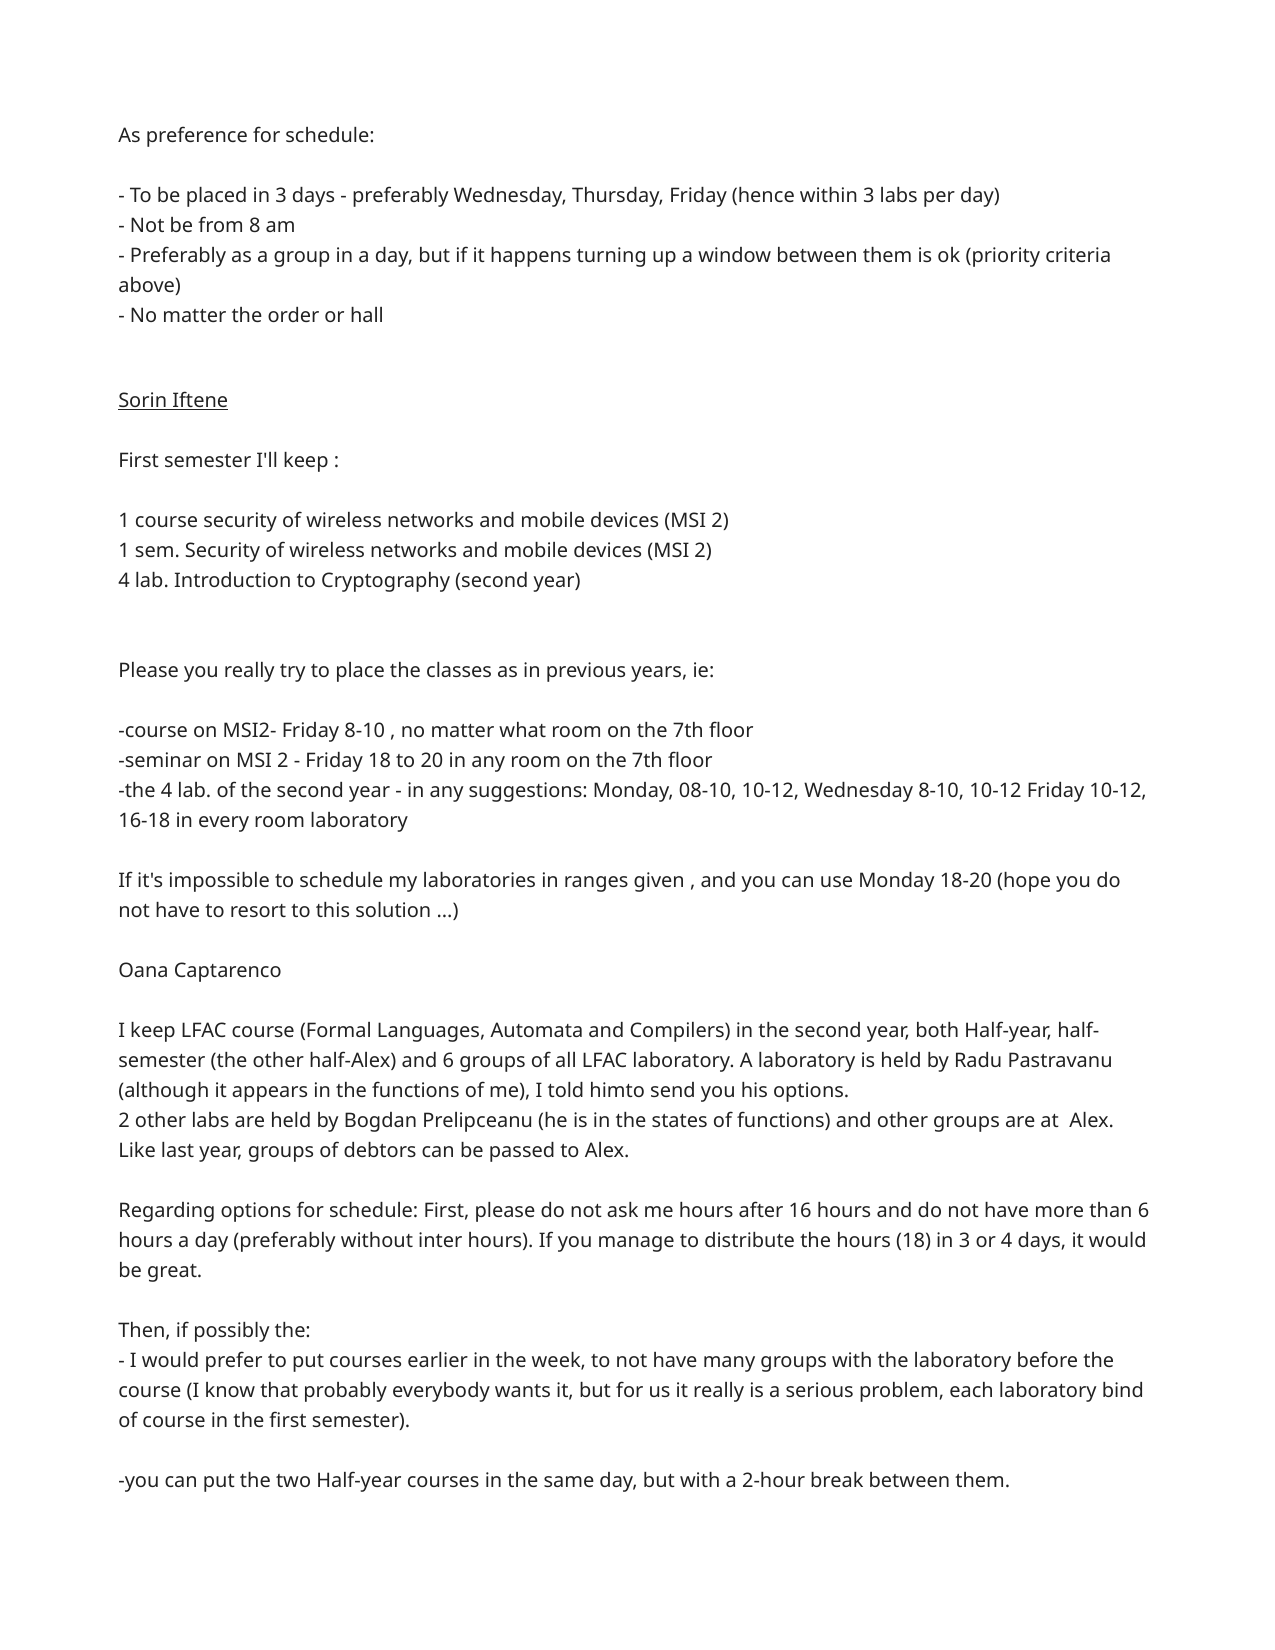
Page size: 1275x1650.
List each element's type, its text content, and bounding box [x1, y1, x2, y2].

text 2 other labs are held by Bogdan Prelipceanu (he is in the states of functions) and other groups are at Alex. [118, 1103, 1157, 1133]
text First semester I'll keep : [118, 443, 1157, 473]
text -seminar on MSI 2 - Friday 18 to 20 in any room on the 7th floor [118, 743, 1157, 773]
text - No matter the order or hall [118, 298, 1157, 328]
text Regarding options for schedule: First, please do not ask me hours after 16 hours and do not have more than 6 hours a day (preferably without inter hours). If you manage to distribute the hours (18) in 3 or 4 days, it would be great. [118, 1193, 1157, 1283]
text of course in the first semester). [118, 1403, 1157, 1433]
text As preference for schedule: [118, 118, 1157, 148]
text Then, if possibly the: [118, 1313, 1157, 1343]
text Sorin Iftene [118, 386, 1157, 413]
text 1 course security of wireless networks and mobile devices (MSI 2) [118, 503, 1157, 533]
text - To be placed in 3 days - preferably Wednesday, Thursday, Friday (hence within 3 labs per day) [118, 178, 1157, 208]
text - I would prefer to put courses earlier in the week, to not have many groups with the laboratory before the course (I know that probably everybody wants it, but for us it really is a serious problem, each laboratory bind [118, 1343, 1157, 1403]
text If it's impossible to schedule my laboratories in ranges given , and you can use Monday 18-20 (hope you do not have to resort to this solution ...) [118, 863, 1157, 923]
text - Preferably as a group in a day, but if it happens turning up a window between them is ok (priority criteria above) [118, 238, 1157, 298]
text -you can put the two Half-year courses in the same day, but with a 2-hour break between them. [118, 1463, 1157, 1493]
text Like last year, groups of debtors can be passed to Alex. [118, 1133, 1157, 1163]
text Please you really try to place the classes as in previous years, ie: [118, 653, 1157, 683]
text 1 sem. Security of wireless networks and mobile devices (MSI 2) [118, 533, 1157, 563]
text -course on MSI2- Friday 8-10 , no matter what room on the 7th floor [118, 713, 1157, 743]
text Oana Captarenco [118, 953, 1157, 983]
text -the 4 lab. of the second year - in any suggestions: Monday, 08-10, 10-12, Wednesday 8-10, 10-12 Friday 10-12, 16-18 in every room laboratory [118, 773, 1157, 833]
text I keep LFAC course (Formal Languages, Automata and Compilers) in the second year, both Half-year, half-semester (the other half-Alex) and 6 groups of all LFAC laboratory. A laboratory is held by Radu Pastravanu (although it appears in the functions of me), I told himto send you his options. [118, 1013, 1157, 1103]
text 4 lab. Introduction to Cryptography (second year) [118, 563, 1157, 593]
text - Not be from 8 am [118, 208, 1157, 238]
